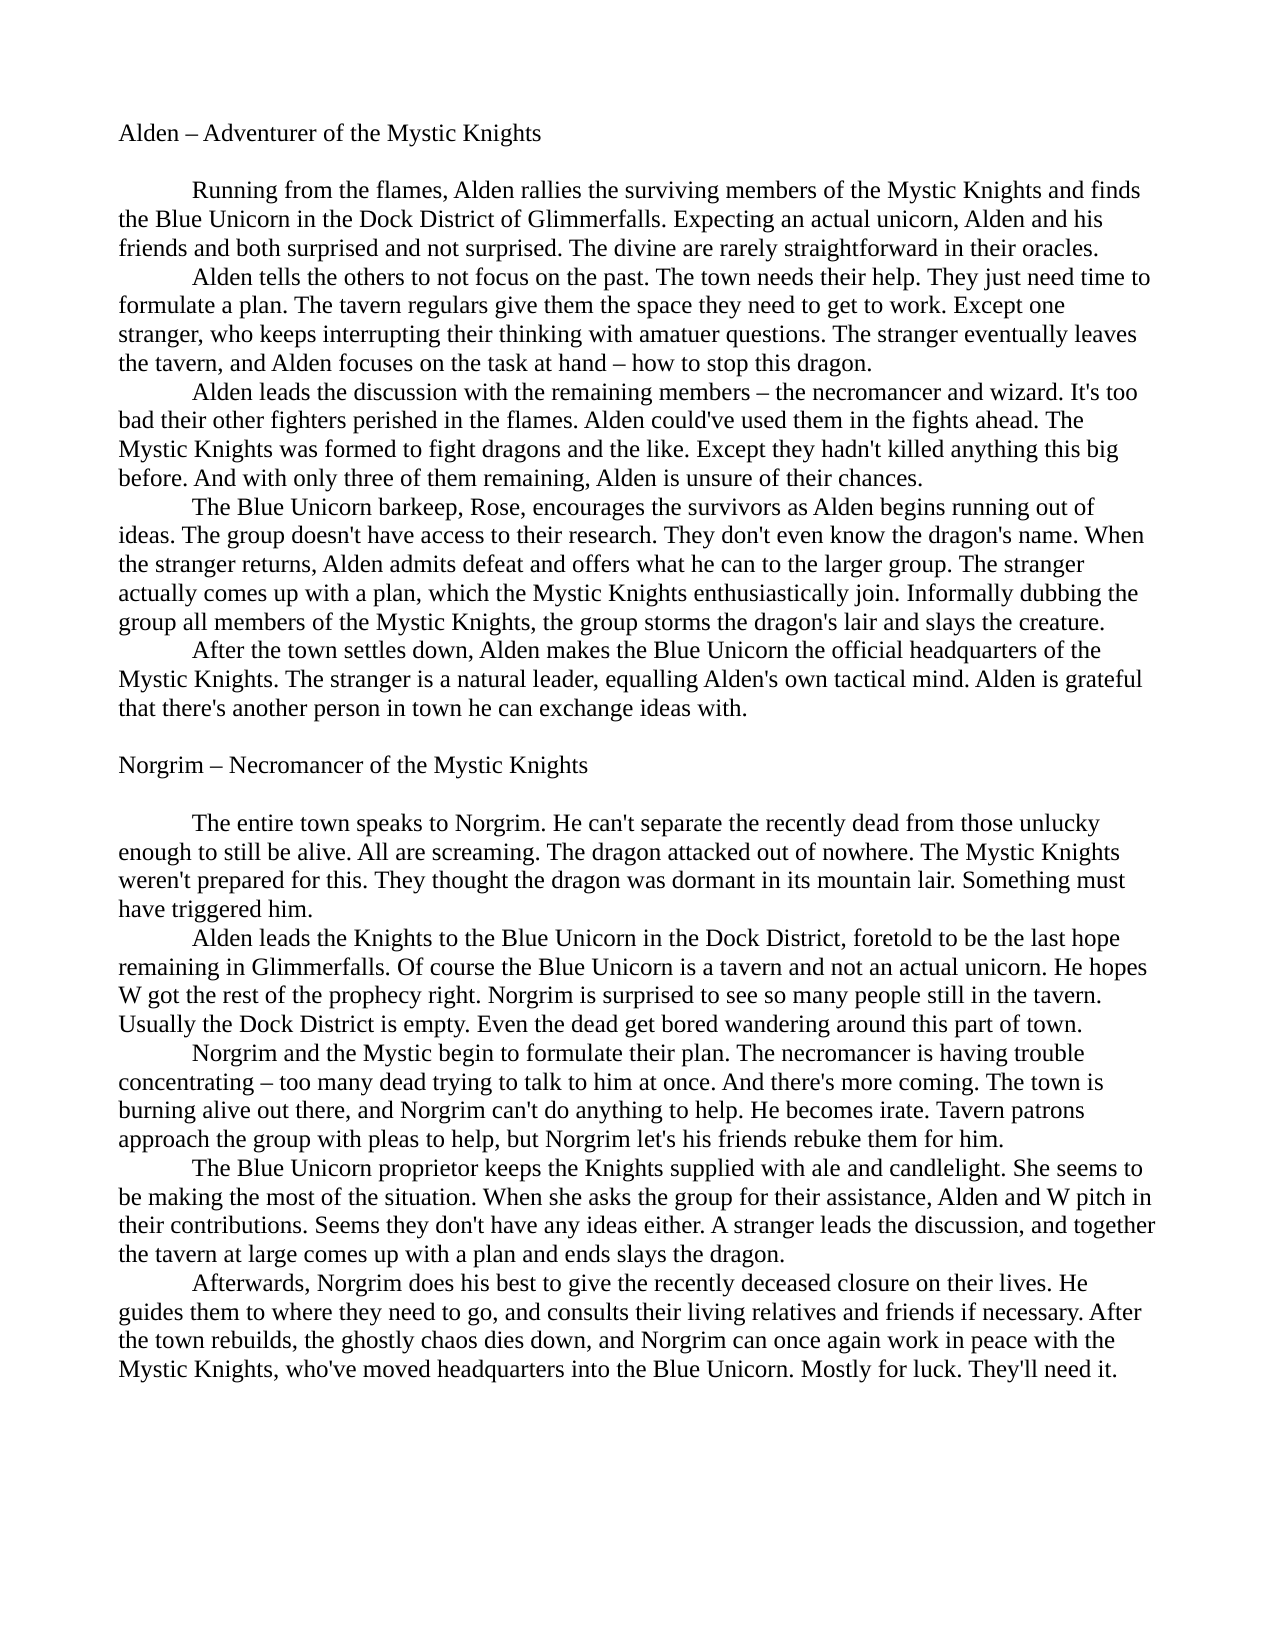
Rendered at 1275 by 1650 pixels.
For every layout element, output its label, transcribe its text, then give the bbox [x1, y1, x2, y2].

text After the town settles down, Alden makes the Blue Unicorn the official headquarters of the Mystic Knights. The stranger is a natural leader, equalling Alden's own tactical mind. Alden is grateful that there's another person in town he can exchange ideas with. [118, 636, 1157, 722]
text Alden leads the Knights to the Blue Unicorn in the Dock District, foretold to be the last hope remaining in Glimmerfalls. Of course the Blue Unicorn is a tavern and not an actual unicorn. He hopes W got the rest of the prophecy right. Norgrim is surprised to see so many people still in the tavern. Usually the Dock District is empty. Even the dead get bored wandering around this part of town. [118, 923, 1157, 1038]
text Alden leads the discussion with the remaining members – the necromancer and wizard. It's too bad their other fighters perished in the flames. Alden could've used them in the fights ahead. The Mystic Knights was formed to fight dragons and the like. Except they hadn't killed anything this big before. And with only three of them remaining, Alden is unsure of their chances. [118, 377, 1157, 492]
text The Blue Unicorn barkeep, Rose, encourages the survivors as Alden begins running out of ideas. The group doesn't have access to their research. They don't even know the dragon's name. When the stranger returns, Alden admits defeat and offers what he can to the larger group. The stranger actually comes up with a plan, which the Mystic Knights enthusiastically join. Informally dubbing the group all members of the Mystic Knights, the group storms the dragon's lair and slays the creature. [118, 492, 1157, 636]
text Alden tells the others to not focus on the past. The town needs their help. They just need time to formulate a plan. The tavern regulars give them the space they need to get to work. Except one stranger, who keeps interrupting their thinking with amatuer questions. The stranger eventually leaves the tavern, and Alden focuses on the task at hand – how to stop this dragon. [118, 262, 1157, 377]
text The entire town speaks to Norgrim. He can't separate the recently dead from those unlucky enough to still be alive. All are screaming. The dragon attacked out of nowhere. The Mystic Knights weren't prepared for this. They thought the dragon was dormant in its mountain lair. Something must have triggered him. [118, 808, 1157, 923]
text Norgrim – Necromancer of the Mystic Knights [118, 751, 1157, 779]
text The Blue Unicorn proprietor keeps the Knights supplied with ale and candlelight. She seems to be making the most of the situation. When she asks the group for their assistance, Alden and W pitch in their contributions. Seems they don't have any ideas either. A stranger leads the discussion, and together the tavern at large comes up with a plan and ends slays the dragon. [118, 1153, 1157, 1268]
text Afterwards, Norgrim does his best to give the recently deceased closure on their lives. He guides them to where they need to go, and consults their living relatives and friends if necessary. After the town rebuilds, the ghostly chaos dies down, and Norgrim can once again work in peace with the Mystic Knights, who've moved headquarters into the Blue Unicorn. Mostly for luck. They'll need it. [118, 1268, 1157, 1383]
text Norgrim and the Mystic begin to formulate their plan. The necromancer is having trouble concentrating – too many dead trying to talk to him at once. And there's more coming. The town is burning alive out there, and Norgrim can't do anything to help. He becomes irate. Tavern patrons approach the group with pleas to help, but Norgrim let's his friends rebuke them for him. [118, 1038, 1157, 1153]
text Running from the flames, Alden rallies the surviving members of the Mystic Knights and finds the Blue Unicorn in the Dock District of Glimmerfalls. Expecting an actual unicorn, Alden and his friends and both surprised and not surprised. The divine are rarely straightforward in their oracles. [118, 176, 1157, 262]
text Alden – Adventurer of the Mystic Knights [118, 118, 1157, 147]
